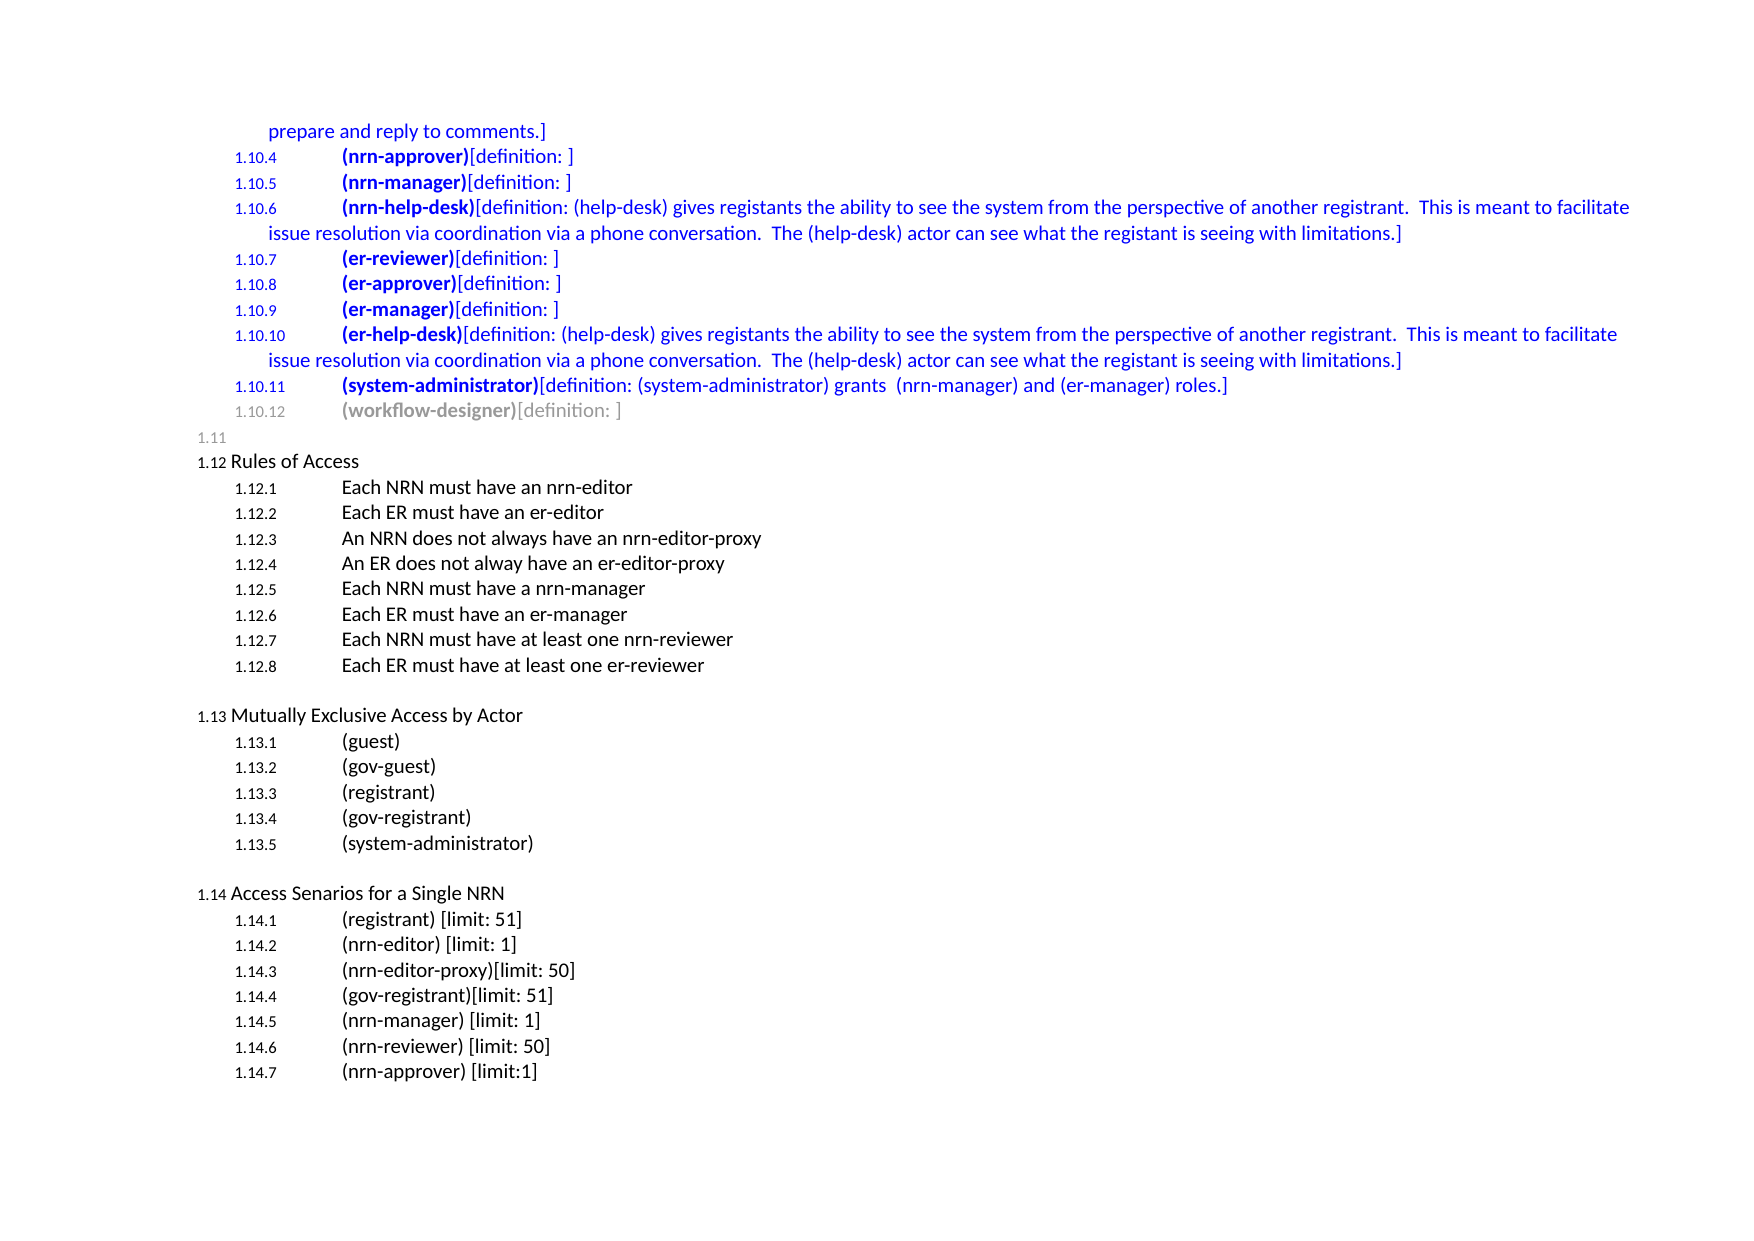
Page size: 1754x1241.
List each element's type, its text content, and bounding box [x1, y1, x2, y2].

list Each NRN must have at least one nrn-reviewer [231, 626, 1636, 652]
list (nrn-editor) [limit: 1] [231, 931, 1636, 957]
list (nrn-reviewer) [limit: 50] [231, 1033, 1636, 1058]
list Access Senarios for a Single NRN [193, 881, 1636, 906]
list Each NRN must have a nrn-manager [231, 576, 1636, 601]
list Rules of Access [193, 448, 1636, 474]
list (registrant) [231, 779, 1636, 804]
list (er-manager)[definition: ] [231, 296, 1636, 321]
list (nrn-approver) [limit:1] [231, 1058, 1636, 1084]
list Each ER must have an er-manager [231, 601, 1636, 626]
list (nrn-manager)[definition: ] [231, 169, 1636, 194]
list (gov-registrant)[limit: 51] [231, 982, 1636, 1008]
list Mutually Exclusive Access by Actor [193, 703, 1636, 728]
list (nrn-editor-proxy)[limit: 50] [231, 957, 1636, 982]
list Each ER must have at least one er-reviewer [231, 652, 1636, 677]
list (nrn-help-desk)[definition: (help-desk) gives registants the ability to see the system from the perspective of another registrant. This is meant to facilitate issue resolution via coordination via a phone conversation. The (help-desk) actor can see what the registant is seeing with limitations.] [231, 194, 1636, 245]
list (er-reviewer)[definition: ] [231, 245, 1636, 271]
list An ER does not alway have an er-editor-proxy [231, 550, 1636, 576]
list (system-administrator)[definition: (system-administrator) grants (nrn-manager) and (er-manager) roles.] [231, 372, 1636, 398]
list (gov-guest) [231, 753, 1636, 779]
list (er-approver)[definition: ] [231, 271, 1636, 296]
list An NRN does not always have an nrn-editor-proxy [231, 525, 1636, 550]
list prepare and reply to comments.] [231, 118, 1636, 143]
list (gov-registrant) [231, 804, 1636, 830]
list (workflow-designer)[definition: ] [231, 398, 1636, 423]
list (guest) [231, 728, 1636, 753]
list Each ER must have an er-editor [231, 499, 1636, 525]
list (er-help-desk)[definition: (help-desk) gives registants the ability to see the system from the perspective of another registrant. This is meant to facilitate issue resolution via coordination via a phone conversation. The (help-desk) actor can see what the registant is seeing with limitations.] [231, 321, 1636, 372]
list (registrant) [limit: 51] [231, 906, 1636, 931]
list Each NRN must have an nrn-editor [231, 474, 1636, 499]
list (nrn-approver)[definition: ] [231, 143, 1636, 169]
list (system-administrator) [231, 830, 1636, 855]
list (nrn-manager) [limit: 1] [231, 1008, 1636, 1033]
